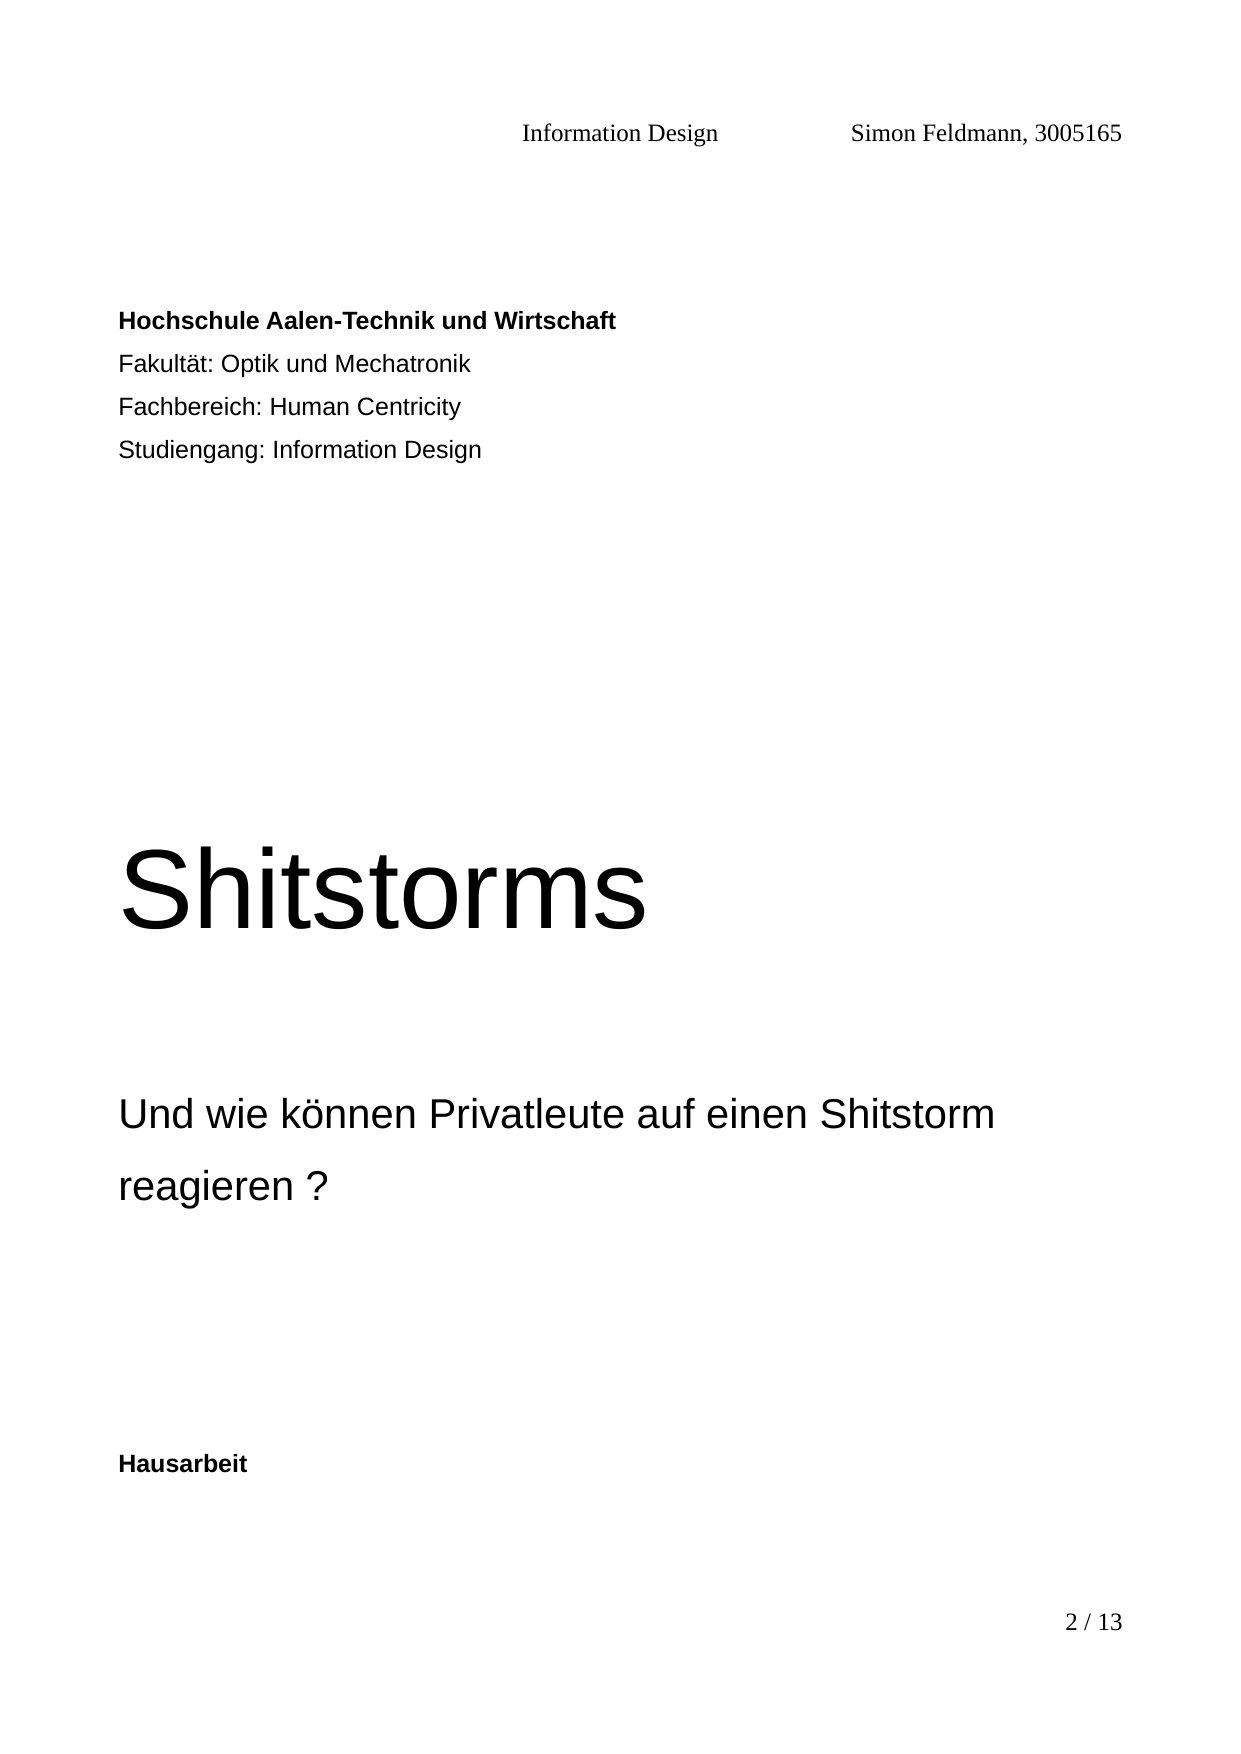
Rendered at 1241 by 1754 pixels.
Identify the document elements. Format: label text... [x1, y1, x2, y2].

text Hausarbeit [118, 1448, 1122, 1477]
text Shitstorms [118, 823, 1122, 953]
text Hochschule Aalen-Technik und Wirtschaft [118, 306, 1122, 334]
text Studiengang: Information Design [118, 435, 1122, 464]
text Und wie können Privatleute auf einen Shitstorm reagieren ? [118, 1089, 1122, 1209]
text Fachbereich: Human Centricity [118, 392, 1122, 421]
text Fakultät: Optik und Mechatronik [118, 349, 1122, 378]
